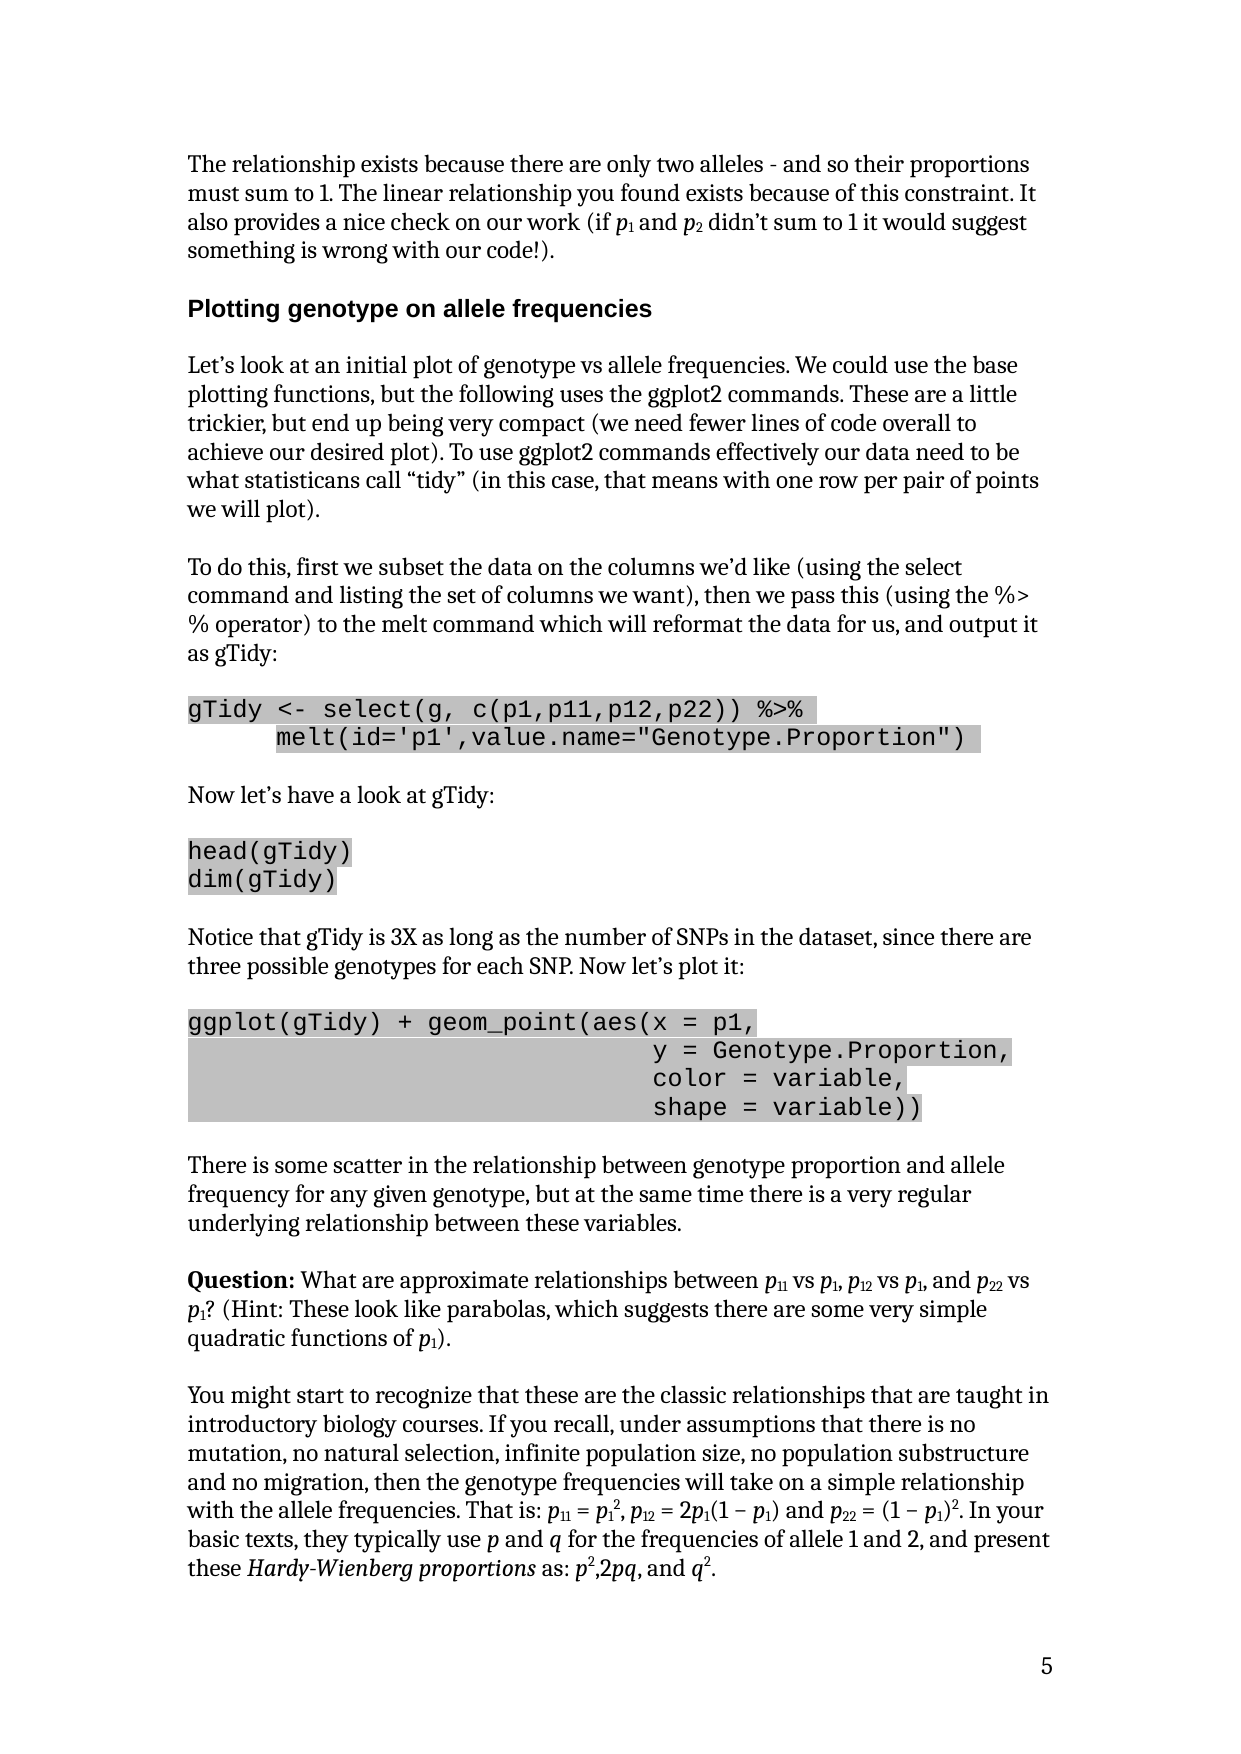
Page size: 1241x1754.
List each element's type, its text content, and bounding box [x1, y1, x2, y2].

text Now let’s have a look at gTidy: [187, 781, 1053, 810]
text y = Genotype.Proportion, [187, 1037, 1053, 1066]
text head(gTidy) [187, 838, 1053, 867]
text To do this, first we subset the data on the columns we’d like (using the select command and listing the set of columns we want), then we pass this (using the %>% operator) to the melt command which will reformat the data for us, and output it as gTidy: [187, 552, 1053, 667]
text ggplot(gTidy) + geom_point(aes(x = p1, [187, 1009, 1053, 1037]
text dim(gTidy) [187, 867, 1053, 895]
text Let’s look at an initial plot of genotype vs allele frequencies. We could use the base plotting functions, but the following uses the ggplot2 commands. These are a little trickier, but end up being very compact (we need fewer lines of code overall to achieve our desired plot). To use ggplot2 commands effectively our data need to be what statisticans call “tidy” (in this case, that means with one row per pair of points we will plot). [187, 351, 1053, 524]
text Notice that gTidy is 3X as long as the number of SNPs in the dataset, since there are three possible genotypes for each SNP. Now let’s plot it: [187, 923, 1053, 981]
text You might start to recognize that these are the classic relationships that are taught in introductory biology courses. If you recall, under assumptions that there is no mutation, no natural selection, infinite population size, no population substructure and no migration, then the genotype frequencies will take on a simple relationship with the allele frequencies. That is: p11 = p12, p12 = 2p1(1 − p1) and p22 = (1 − p1)2. In your basic texts, they typically use p and q for the frequencies of allele 1 and 2, and present these Hardy-Wienberg proportions as: p2,2pq, and q2. [187, 1381, 1053, 1582]
text gTidy <- select(g, c(p1,p11,p12,p22)) %>% melt(id='p1',value.name="Genotype.Proportion") [187, 696, 1053, 753]
text color = variable, [187, 1066, 1053, 1094]
text Question: What are approximate relationships between p11 vs p1, p12 vs p1, and p22 vs p1? (Hint: These look like parabolas, which suggests there are some very simple quadratic functions of p1). [187, 1266, 1053, 1352]
text Plotting genotype on allele frequencies [187, 294, 1053, 322]
text The relationship exists because there are only two alleles - and so their proportions must sum to 1. The linear relationship you found exists because of this constraint. It also provides a nice check on our work (if p1 and p2 didn’t sum to 1 it would suggest something is wrong with our code!). [187, 150, 1053, 265]
text shape = variable)) [187, 1094, 1053, 1122]
text There is some scatter in the relationship between genotype proportion and allele frequency for any given genotype, but at the same time there is a very regular underlying relationship between these variables. [187, 1151, 1053, 1237]
